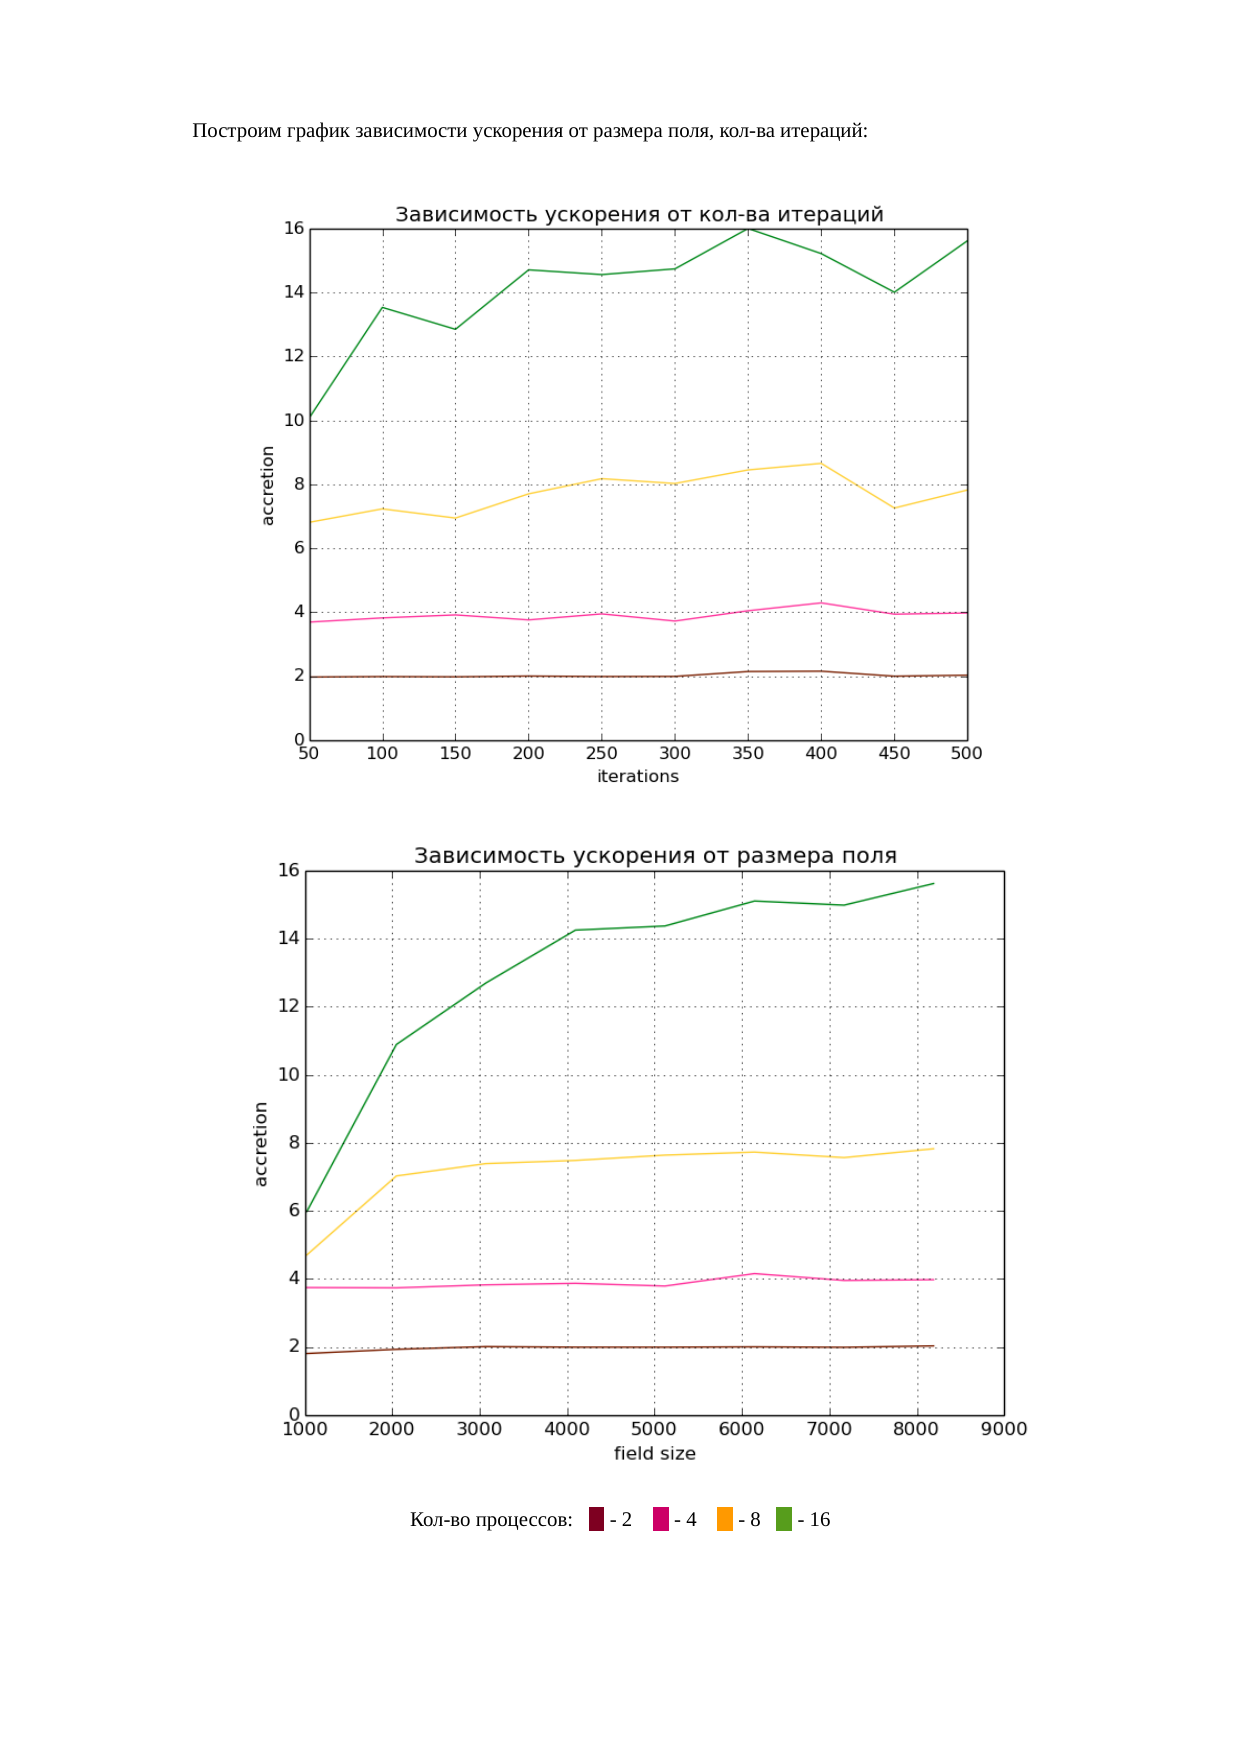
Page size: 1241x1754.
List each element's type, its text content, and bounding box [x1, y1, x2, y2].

text Кол-во процессов: - 2 - 4 - 8 - 16 [118, 1507, 1122, 1531]
picture [192, 165, 1094, 1483]
text Построим график зависимости ускорения от размера поля, кол-ва итераций: [118, 118, 1122, 142]
